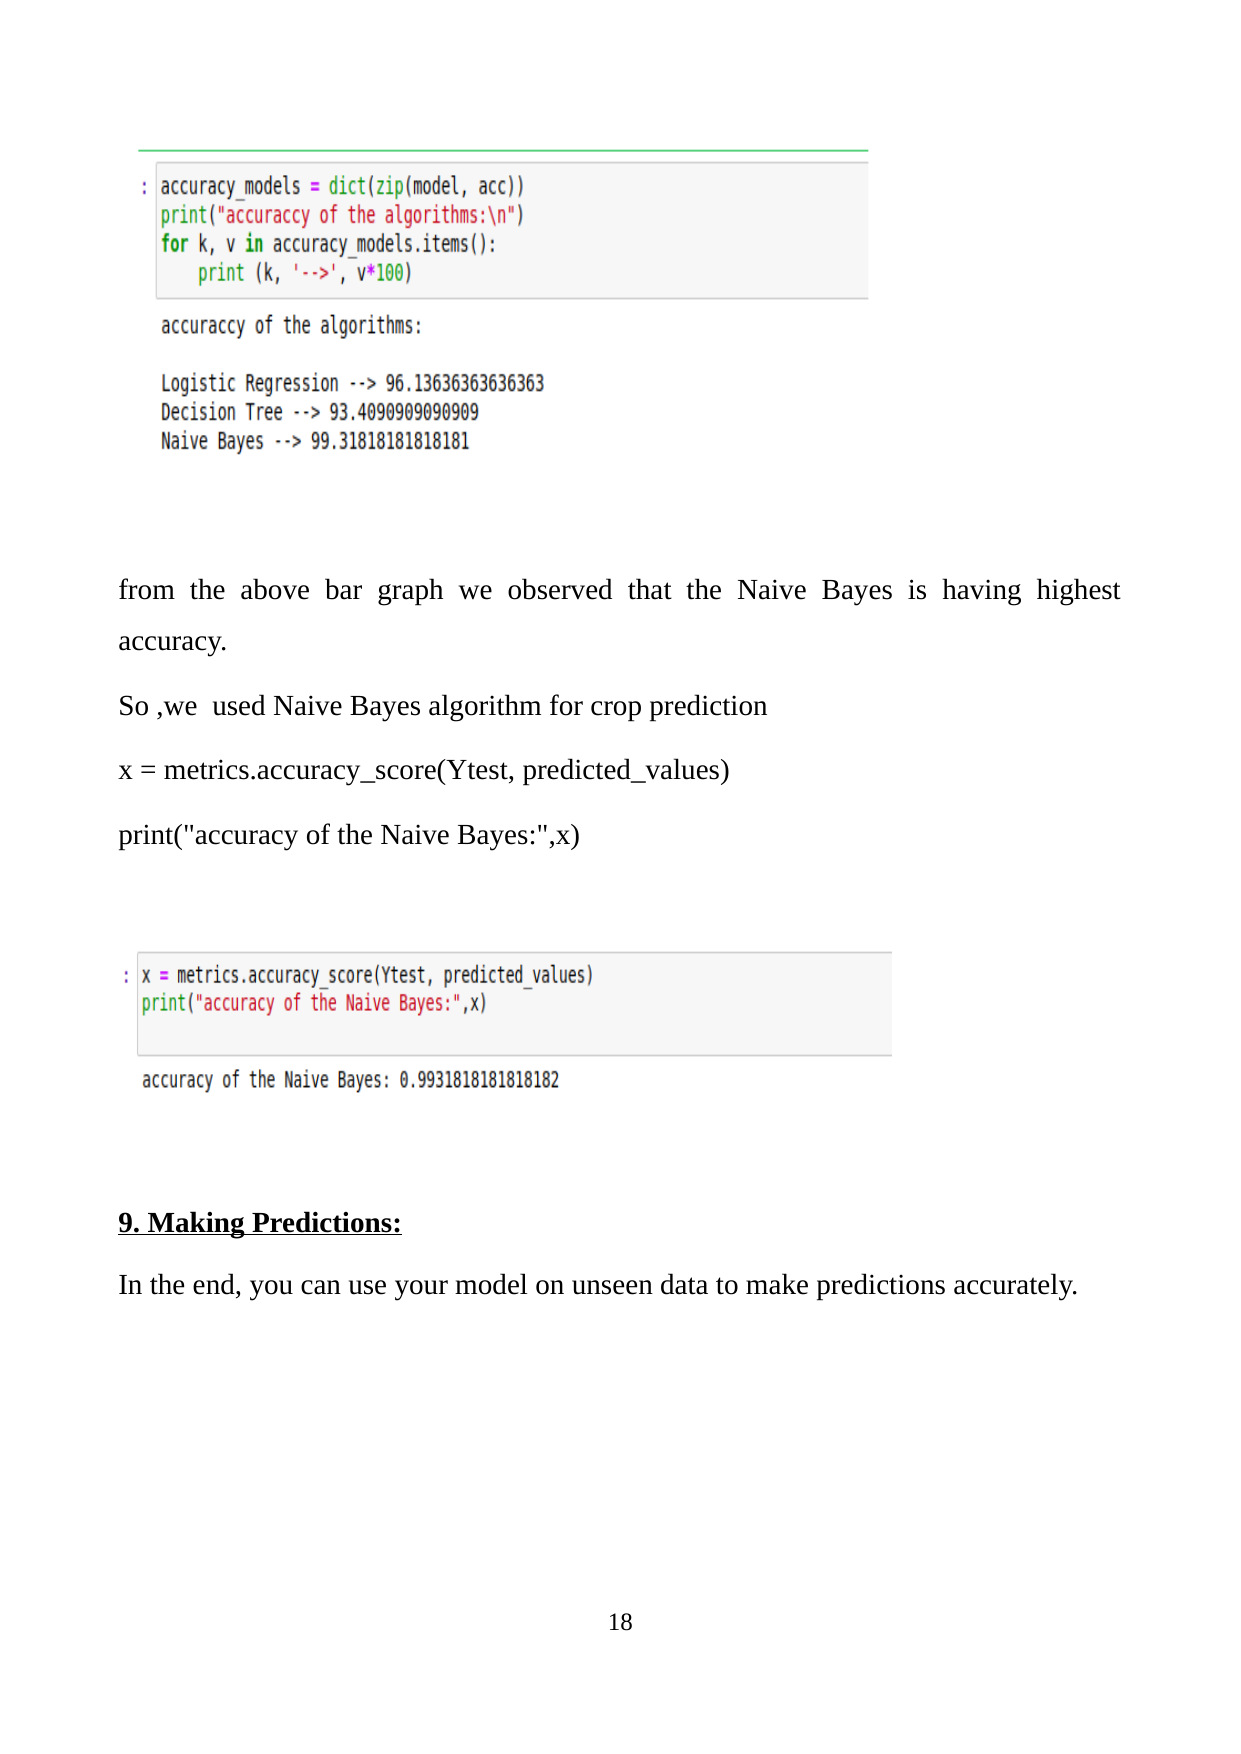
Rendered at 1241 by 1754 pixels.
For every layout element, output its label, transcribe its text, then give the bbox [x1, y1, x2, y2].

text from the above bar graph we observed that the Naive Bayes is having highest accuracy. [118, 572, 1122, 656]
picture [121, 935, 892, 1104]
text So ,we used Naive Bayes algorithm for crop prediction [118, 688, 1122, 721]
text In the end, you can use your model on unseen data to make predictions accurately. [118, 1267, 1122, 1301]
picture [138, 142, 869, 475]
text x = metrics.accuracy_score(Ytest, predicted_values) [118, 752, 1122, 786]
subtitle 9. Making Predictions: [118, 1205, 1122, 1238]
text print("accuracy of the Naive Bayes:",x) [118, 817, 1122, 851]
